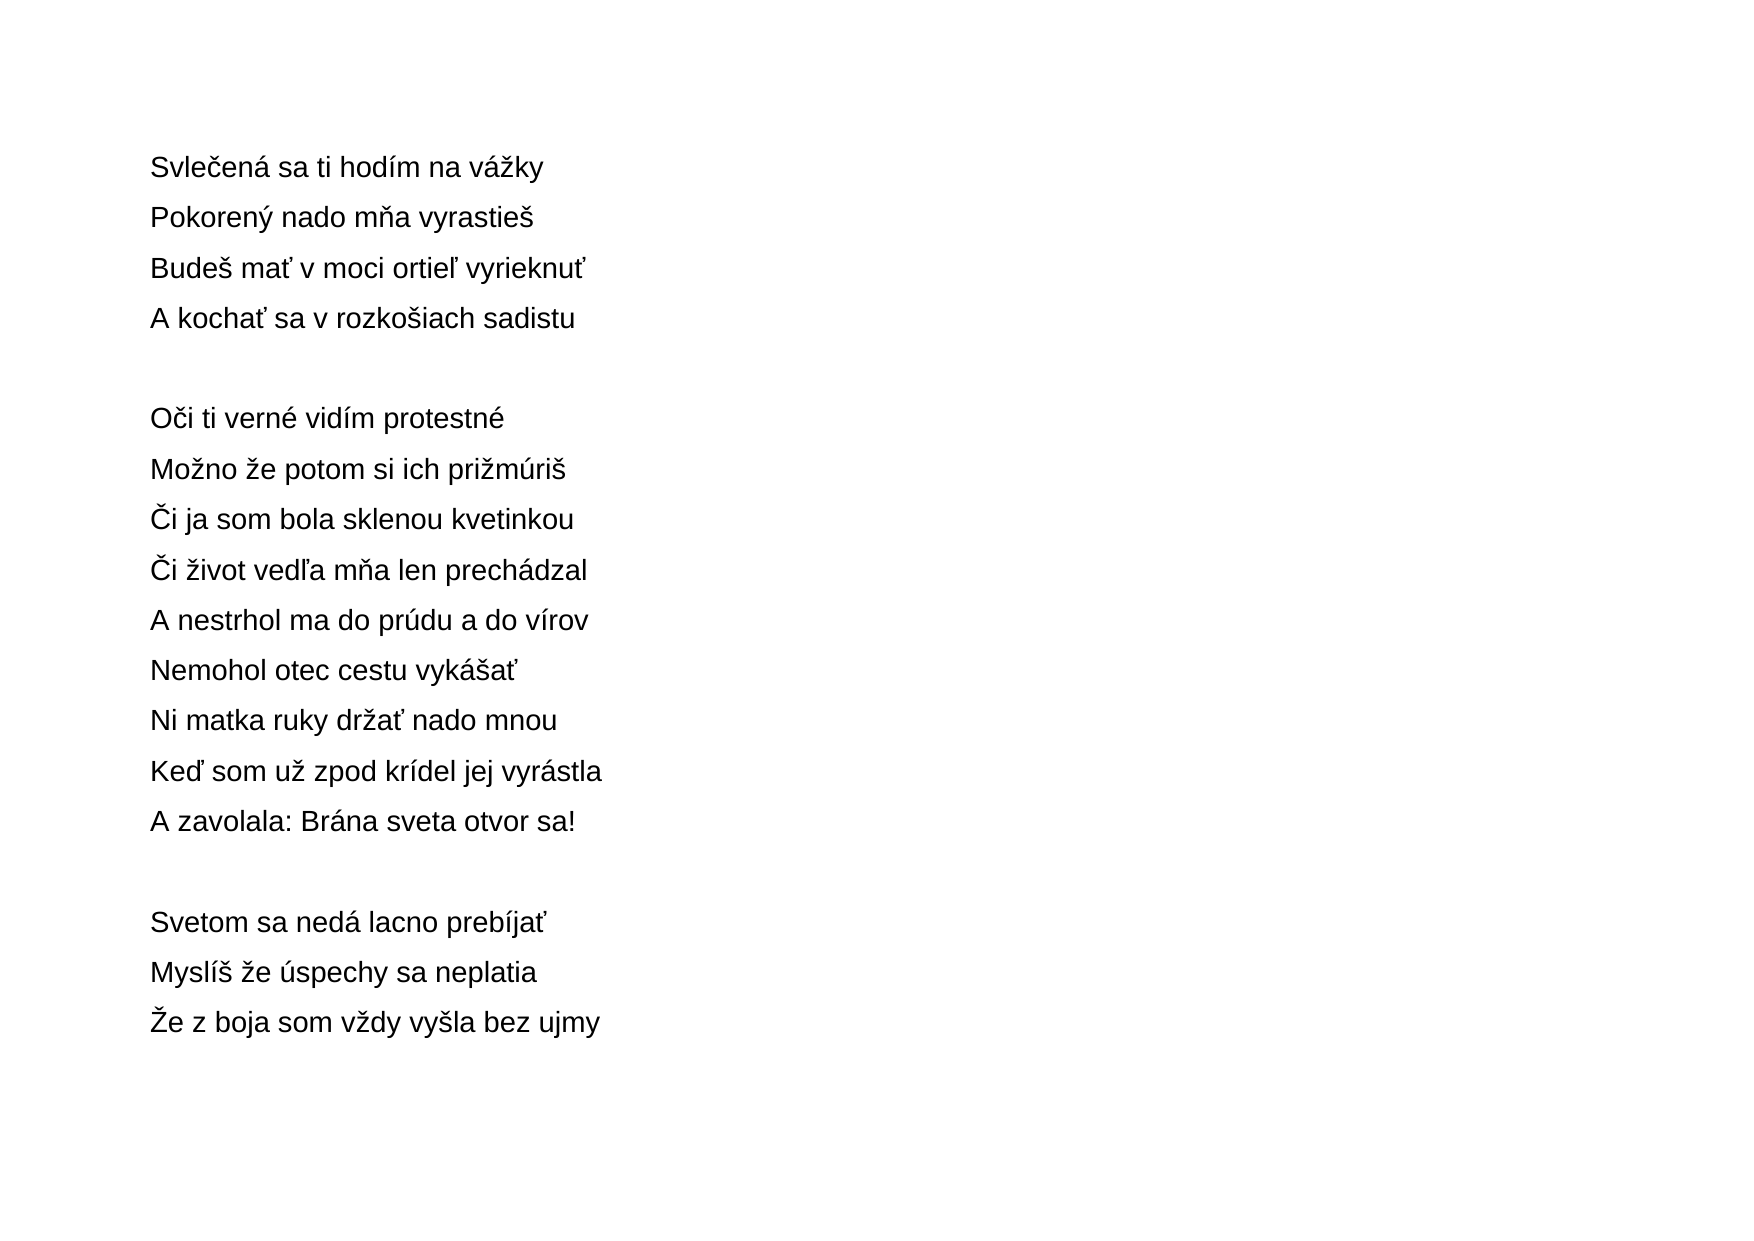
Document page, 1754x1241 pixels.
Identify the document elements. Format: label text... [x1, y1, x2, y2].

text Či ja som bola sklenou kvetinkou [150, 502, 1242, 536]
text Svlečená sa ti hodím na vážky [150, 150, 1242, 183]
text A zavolala: Brána sveta otvor sa! [150, 804, 1242, 838]
text A kochať sa v rozkošiach sadistu [150, 301, 1242, 334]
text Ni matka ruky držať nado mnou [150, 703, 1242, 737]
text Keď som už zpod krídel jej vyrástla [150, 754, 1242, 787]
text Nemohol otec cestu vykášať [150, 653, 1242, 687]
text Myslíš že úspechy sa neplatia [150, 955, 1242, 988]
text Možno že potom si ich prižmúriš [150, 452, 1242, 485]
text Oči ti verné vidím protestné [150, 402, 1242, 435]
text Svetom sa nedá lacno prebíjať [150, 905, 1242, 938]
text A nestrhol ma do prúdu a do vírov [150, 603, 1242, 636]
text Či život vedľa mňa len prechádzal [150, 552, 1242, 586]
text Budeš mať v moci ortieľ vyrieknuť [150, 251, 1242, 284]
text Že z boja som vždy vyšla bez ujmy [150, 1005, 1242, 1039]
text Pokorený nado mňa vyrastieš [150, 200, 1242, 234]
